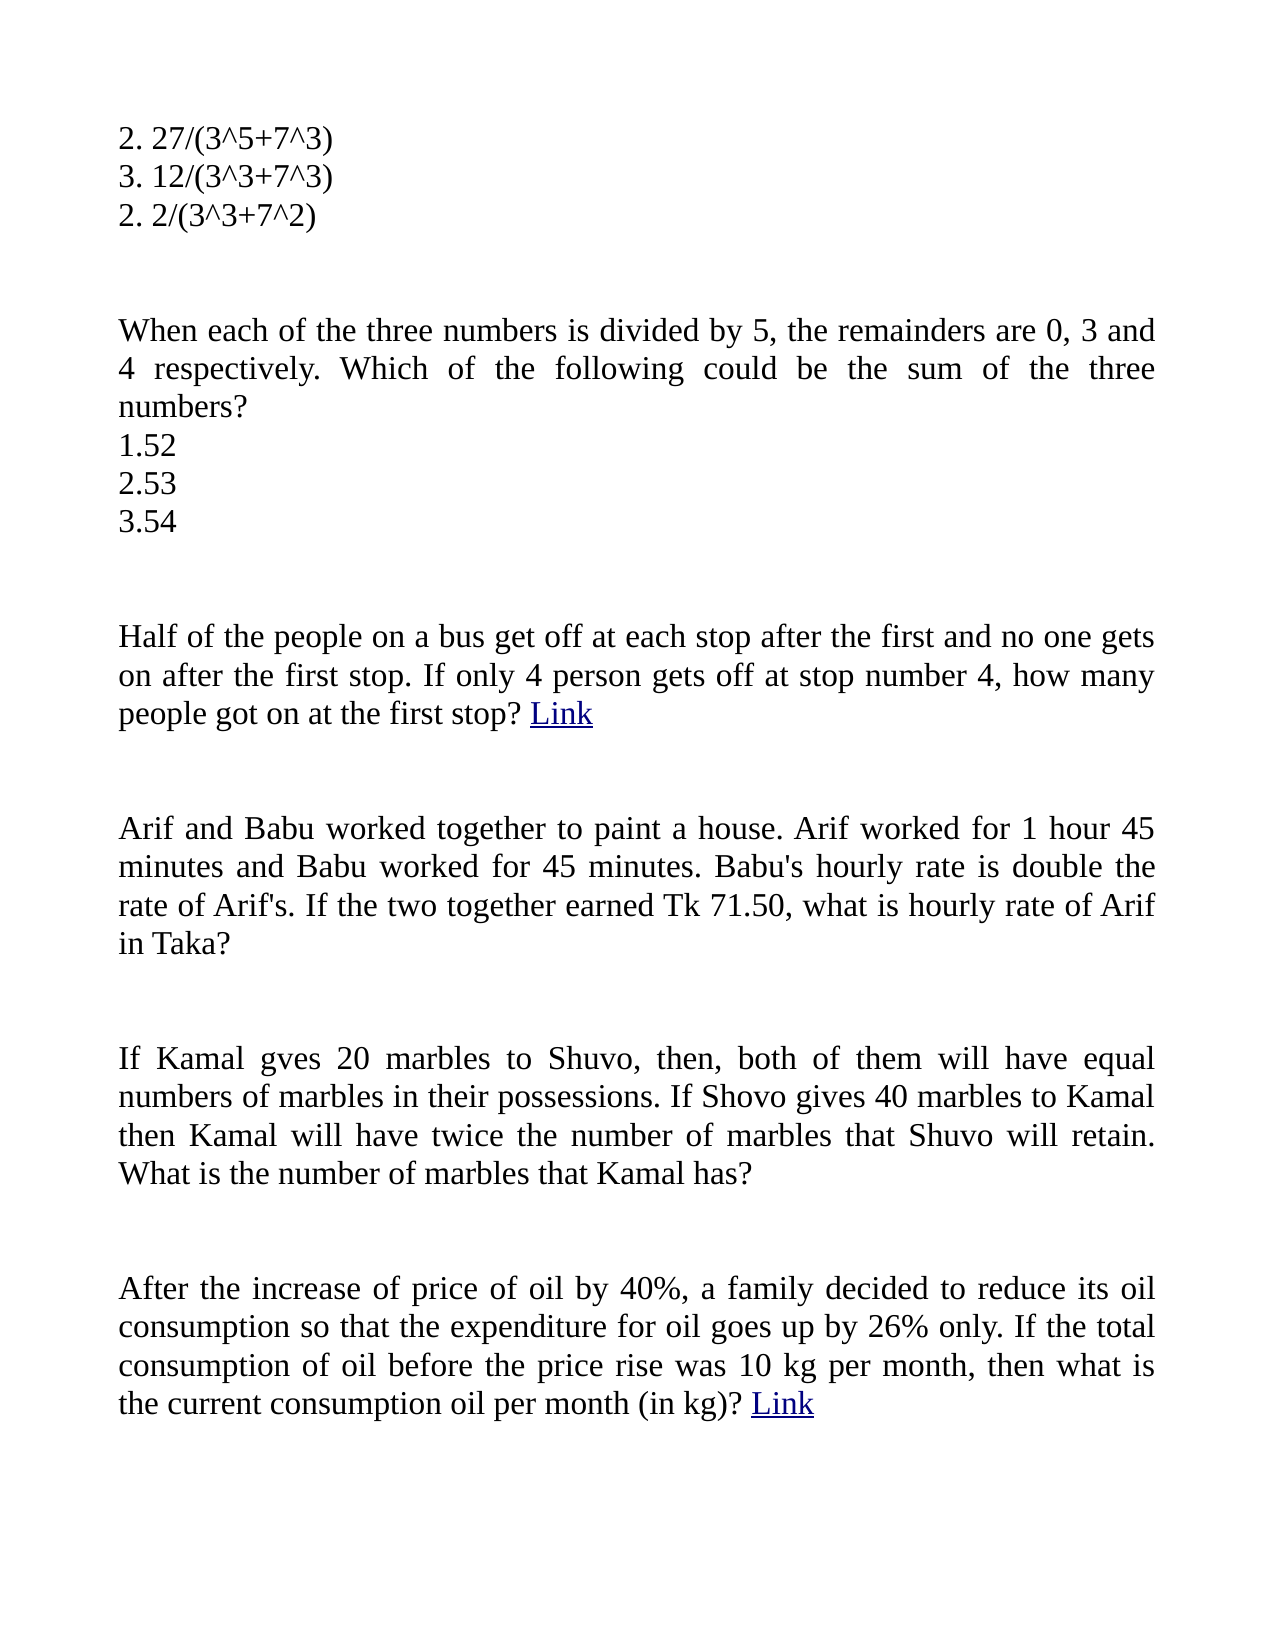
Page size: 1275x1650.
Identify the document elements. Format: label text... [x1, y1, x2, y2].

text 1.52 [118, 425, 1157, 463]
text After the increase of price of oil by 40%, a family decided to reduce its oil consumption so that the expenditure for oil goes up by 26% only. If the total consumption of oil before the price rise was 10 kg per month, then what is the current consumption oil per month (in kg)? Link [118, 1268, 1157, 1421]
text 2. 2/(3^3+7^2) [118, 195, 1157, 233]
text 3.54 [118, 501, 1157, 540]
text Half of the people on a bus get off at each stop after the first and no one gets on after the first stop. If only 4 person gets off at stop number 4, how many people got on at the first stop? Link [118, 616, 1157, 731]
text When each of the three numbers is divided by 5, the remainders are 0, 3 and 4 respectively. Which of the following could be the sum of the three numbers? [118, 310, 1157, 425]
text Arif and Babu worked together to paint a house. Arif worked for 1 hour 45 minutes and Babu worked for 45 minutes. Babu's hourly rate is double the rate of Arif's. If the two together earned Tk 71.50, what is hourly rate of Arif in Taka? [118, 808, 1157, 961]
text 3. 12/(3^3+7^3) [118, 156, 1157, 195]
text 2. 27/(3^5+7^3) [118, 118, 1157, 156]
text If Kamal gves 20 marbles to Shuvo, then, both of them will have equal numbers of marbles in their possessions. If Shovo gives 40 marbles to Kamal then Kamal will have twice the number of marbles that Shuvo will retain. What is the number of marbles that Kamal has? [118, 1038, 1157, 1191]
text 2.53 [118, 463, 1157, 501]
